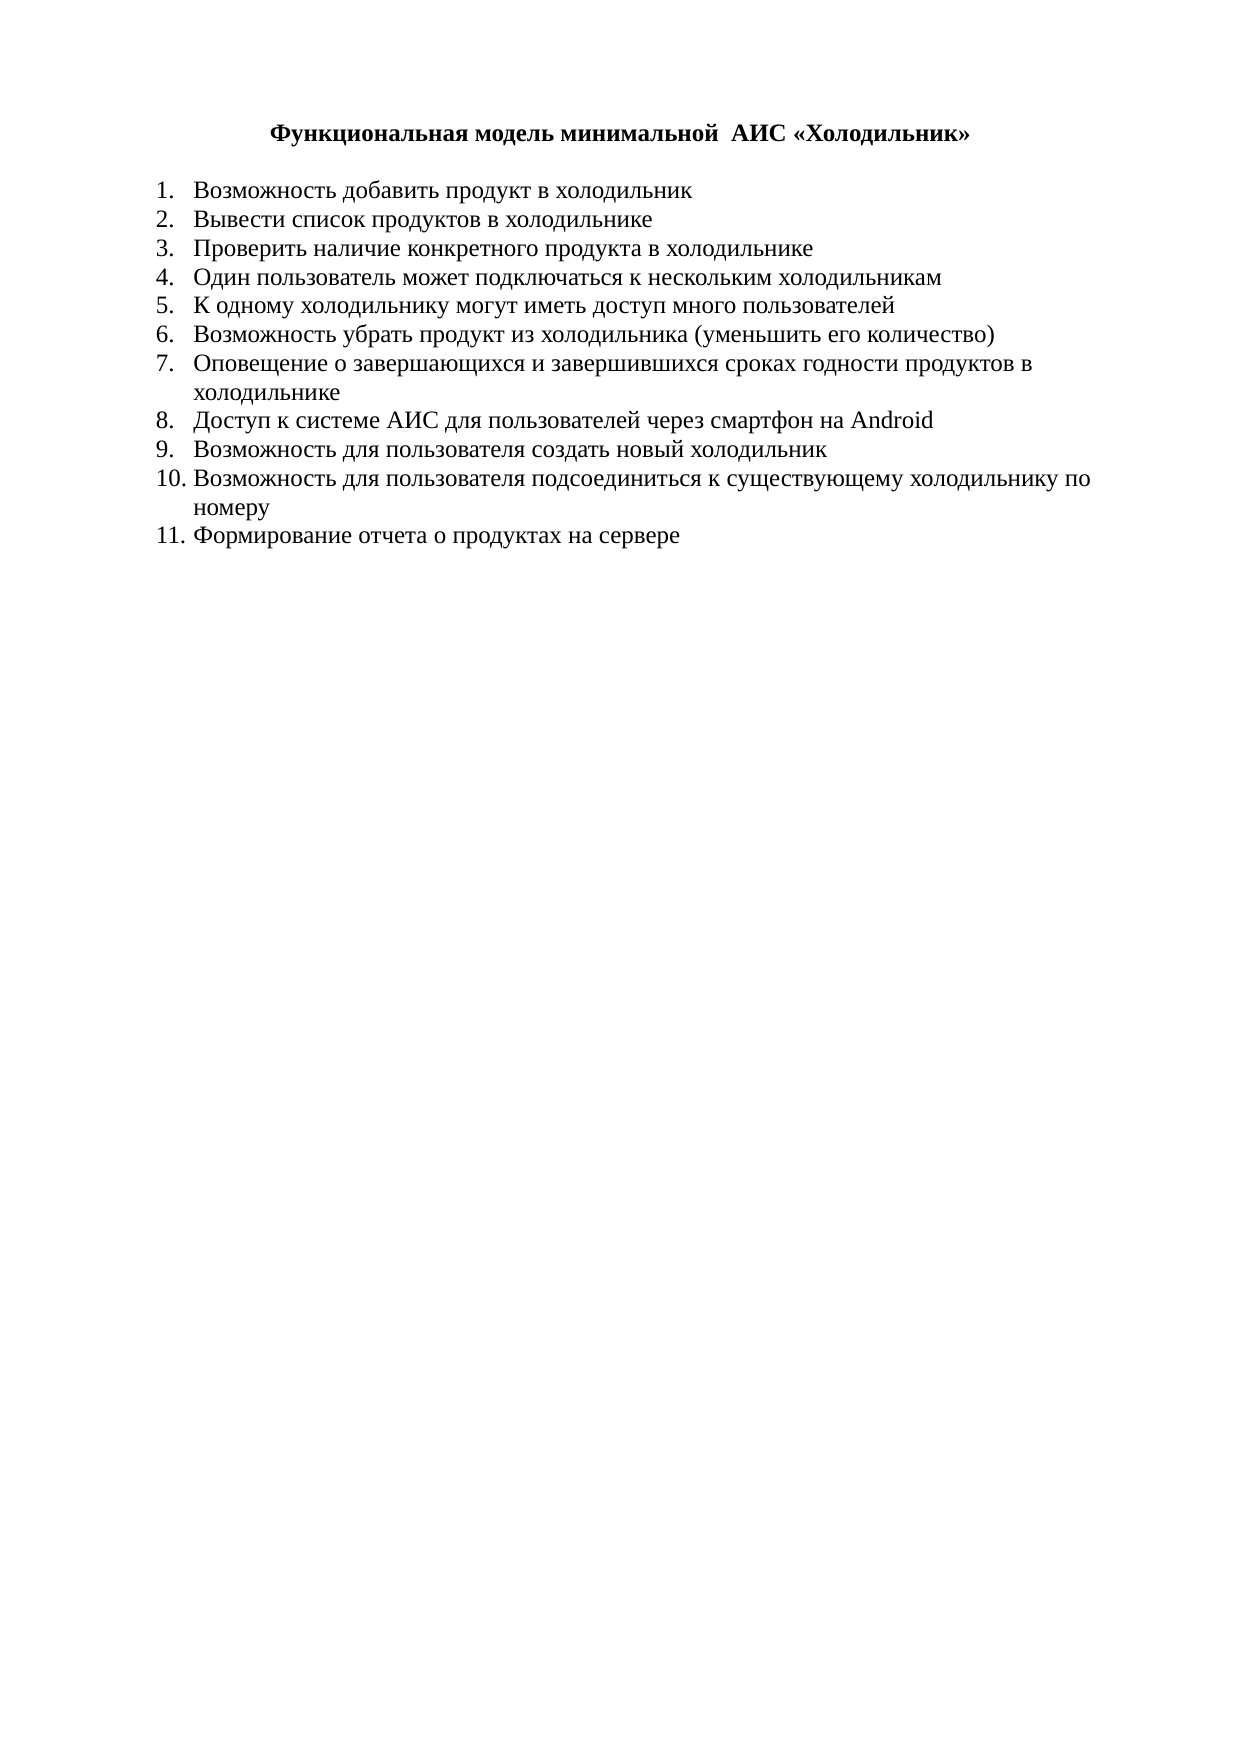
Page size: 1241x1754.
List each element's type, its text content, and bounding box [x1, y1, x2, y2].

list К одному холодильнику могут иметь доступ много пользователей [156, 291, 1122, 319]
list Возможность убрать продукт из холодильника (уменьшить его количество) [156, 319, 1122, 348]
list Вывести список продуктов в холодильнике [156, 204, 1122, 233]
list Оповещение о завершающихся и завершившихся сроках годности продуктов в холодильнике [156, 348, 1122, 406]
list Возможность для пользователя подсоединиться к существующему холодильнику по номеру [156, 463, 1122, 521]
list Возможность добавить продукт в холодильник [156, 176, 1122, 204]
list Доступ к системе АИС для пользователей через смартфон на Android [156, 406, 1122, 434]
text Функциональная модель минимальной АИС «Холодильник» [118, 118, 1122, 147]
list Формирование отчета о продуктах на сервере [156, 521, 1122, 549]
list Возможность для пользователя создать новый холодильник [156, 434, 1122, 463]
list Проверить наличие конкретного продукта в холодильнике [156, 233, 1122, 262]
list Один пользователь может подключаться к нескольким холодильникам [156, 262, 1122, 291]
